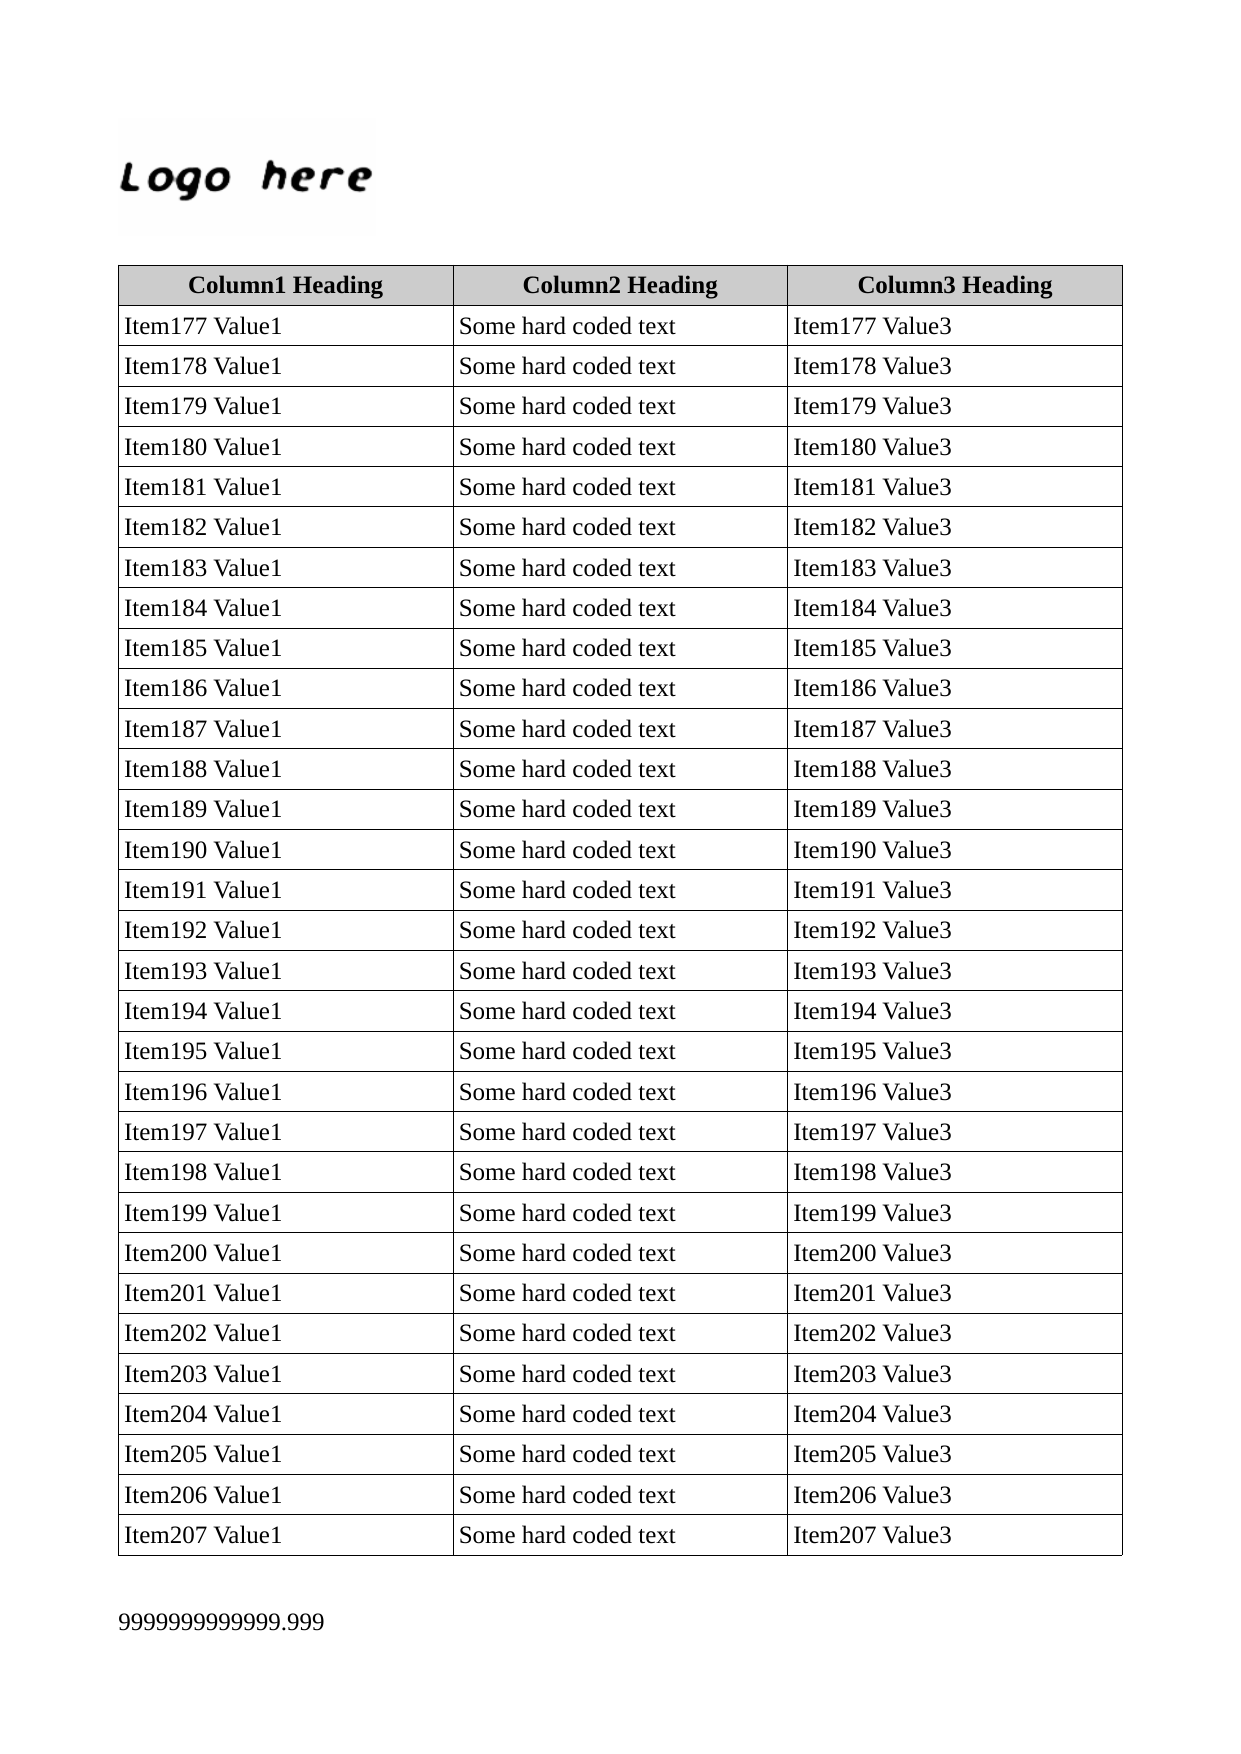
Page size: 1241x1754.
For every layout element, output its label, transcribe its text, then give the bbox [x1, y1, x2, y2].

table_cell Item196 Value1 [119, 1072, 453, 1111]
table_cell Some hard coded text [454, 346, 787, 386]
table_cell Some hard coded text [454, 1193, 787, 1232]
table_cell Item207 Value1 [119, 1515, 453, 1554]
table_cell Item204 Value3 [788, 1394, 1122, 1434]
table_cell Item188 Value3 [788, 749, 1122, 789]
table_cell Item192 Value1 [119, 911, 453, 950]
table_cell Some hard coded text [454, 1032, 787, 1071]
table_cell Item182 Value3 [788, 507, 1122, 547]
table_cell Item199 Value1 [119, 1193, 453, 1232]
table_cell Item186 Value1 [119, 669, 453, 708]
table_cell Some hard coded text [454, 629, 787, 668]
table_cell Some hard coded text [454, 1112, 787, 1151]
table_cell Item207 Value3 [788, 1515, 1122, 1554]
table_cell Item184 Value1 [119, 588, 453, 627]
table_cell Some hard coded text [454, 1435, 787, 1474]
table_cell Item186 Value3 [788, 669, 1122, 708]
table_cell Item191 Value1 [119, 870, 453, 909]
table_cell Item202 Value3 [788, 1314, 1122, 1353]
table_cell Item192 Value3 [788, 911, 1122, 950]
table_cell Item185 Value1 [119, 629, 453, 668]
table_cell Item191 Value3 [788, 870, 1122, 909]
table_cell Item187 Value3 [788, 709, 1122, 748]
table_cell Item206 Value1 [119, 1475, 453, 1514]
table_cell Some hard coded text [454, 588, 787, 627]
table_cell Item194 Value1 [119, 991, 453, 1031]
table_cell Item185 Value3 [788, 629, 1122, 668]
table_cell Some hard coded text [454, 790, 787, 829]
table_cell Item188 Value1 [119, 749, 453, 789]
table_cell Item204 Value1 [119, 1394, 453, 1434]
table_cell Item178 Value1 [119, 346, 453, 386]
table_cell Item195 Value1 [119, 1032, 453, 1071]
table_cell Item177 Value1 [119, 306, 453, 345]
table_cell Item205 Value1 [119, 1435, 453, 1474]
table_cell Item202 Value1 [119, 1314, 453, 1353]
table_cell Item183 Value1 [119, 548, 453, 587]
table_cell Item201 Value1 [119, 1274, 453, 1313]
table_cell Item189 Value1 [119, 790, 453, 829]
table_cell Item203 Value3 [788, 1354, 1122, 1393]
table_header Column3 Heading [788, 266, 1122, 305]
table_cell Item179 Value1 [119, 387, 453, 426]
table_cell Some hard coded text [454, 1233, 787, 1272]
table_cell Some hard coded text [454, 911, 787, 950]
table_header Column2 Heading [454, 266, 787, 305]
table_header Column1 Heading [119, 266, 453, 305]
table_cell Item190 Value1 [119, 830, 453, 869]
table_cell Some hard coded text [454, 830, 787, 869]
table_cell Some hard coded text [454, 387, 787, 426]
table_cell Item181 Value1 [119, 467, 453, 506]
table_cell Item193 Value3 [788, 951, 1122, 990]
table_cell Item183 Value3 [788, 548, 1122, 587]
table_cell Some hard coded text [454, 709, 787, 748]
table_cell Item199 Value3 [788, 1193, 1122, 1232]
table_cell Some hard coded text [454, 548, 787, 587]
table_cell Item198 Value3 [788, 1152, 1122, 1192]
table_cell Item184 Value3 [788, 588, 1122, 627]
table_cell Item187 Value1 [119, 709, 453, 748]
table_cell Some hard coded text [454, 951, 787, 990]
table_cell Item179 Value3 [788, 387, 1122, 426]
table_cell Some hard coded text [454, 991, 787, 1031]
table_cell Item197 Value1 [119, 1112, 453, 1151]
table_cell Item194 Value3 [788, 991, 1122, 1031]
table_cell Item196 Value3 [788, 1072, 1122, 1111]
table_cell Some hard coded text [454, 749, 787, 789]
table_cell Item193 Value1 [119, 951, 453, 990]
table_cell Item206 Value3 [788, 1475, 1122, 1514]
table_cell Item198 Value1 [119, 1152, 453, 1192]
table_cell Item178 Value3 [788, 346, 1122, 386]
table_cell Item189 Value3 [788, 790, 1122, 829]
table_cell Some hard coded text [454, 306, 787, 345]
table_cell Some hard coded text [454, 1475, 787, 1514]
table_cell Some hard coded text [454, 870, 787, 909]
table_cell Some hard coded text [454, 1072, 787, 1111]
table_cell Item177 Value3 [788, 306, 1122, 345]
table_cell Some hard coded text [454, 467, 787, 506]
table_cell Some hard coded text [454, 669, 787, 708]
picture [118, 118, 377, 236]
table_cell Item181 Value3 [788, 467, 1122, 506]
table_cell Item182 Value1 [119, 507, 453, 547]
table_cell Item200 Value1 [119, 1233, 453, 1272]
table_cell Some hard coded text [454, 1314, 787, 1353]
table_cell Item190 Value3 [788, 830, 1122, 869]
table_cell Item195 Value3 [788, 1032, 1122, 1071]
table_cell Item205 Value3 [788, 1435, 1122, 1474]
table_cell Some hard coded text [454, 427, 787, 466]
table_cell Item180 Value1 [119, 427, 453, 466]
table_cell Item200 Value3 [788, 1233, 1122, 1272]
table_cell Some hard coded text [454, 507, 787, 547]
table_cell Item197 Value3 [788, 1112, 1122, 1151]
table_cell Item203 Value1 [119, 1354, 453, 1393]
table_cell Some hard coded text [454, 1354, 787, 1393]
table_cell Some hard coded text [454, 1152, 787, 1192]
table_cell Some hard coded text [454, 1515, 787, 1554]
table_cell Some hard coded text [454, 1394, 787, 1434]
table_cell Item180 Value3 [788, 427, 1122, 466]
table_cell Item201 Value3 [788, 1274, 1122, 1313]
table_cell Some hard coded text [454, 1274, 787, 1313]
